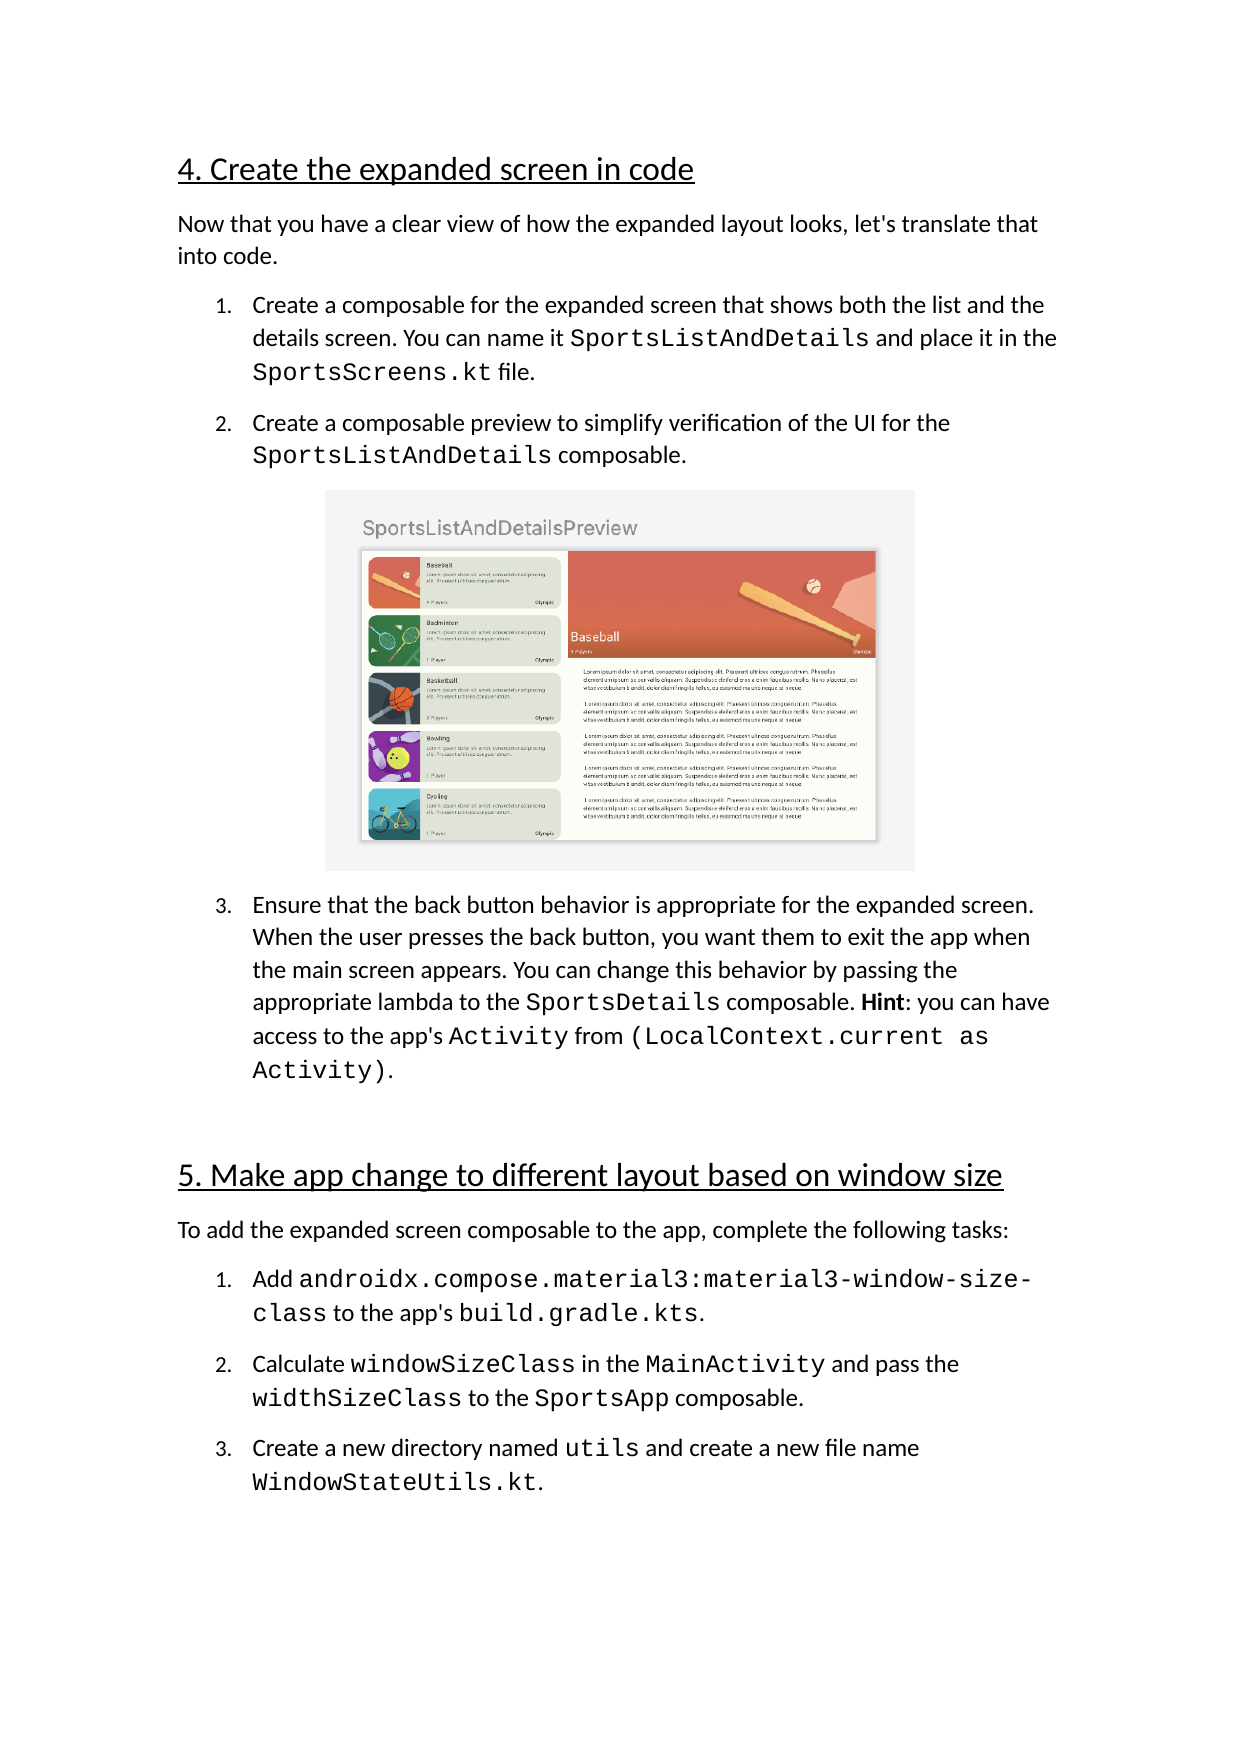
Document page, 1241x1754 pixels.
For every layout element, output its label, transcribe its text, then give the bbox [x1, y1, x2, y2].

list Create a new directory named utils and create a new file name WindowStateUtils.kt. [215, 1432, 1063, 1498]
text 5. Make app change to different layout based on window size [177, 1154, 1063, 1195]
text To add the expanded screen composable to the app, complete the following tasks: [177, 1214, 1063, 1245]
list Ensure that the back button behavior is appropriate for the expanded screen. When the user presses the back button, you want them to exit the app when the main screen appears. You can change this behavior by passing the appropriate lambda to the SportsDetails composable. Hint: you can have access to the app's Activity from (LocalContext.current as Activity). [215, 889, 1063, 1086]
text Now that you have a clear view of how the expanded layout looks, let's translate that into code. [177, 208, 1063, 271]
text 4. Create the expanded screen in code [177, 148, 1063, 188]
list Add androidx.compose.material3:material3-window-size-class to the app's build.gradle.kts. [215, 1264, 1063, 1329]
list Calculate windowSizeClass in the MainActivity and pass the widthSizeClass to the SportsApp composable. [215, 1348, 1063, 1414]
list Create a composable for the expanded screen that shows both the list and the details screen. You can name it SportsListAndDetails and place it in the SportsScreens.kt file. [215, 290, 1063, 388]
list Create a composable preview to simplify verification of the UI for the SportsListAndDetails composable. [215, 407, 1063, 471]
